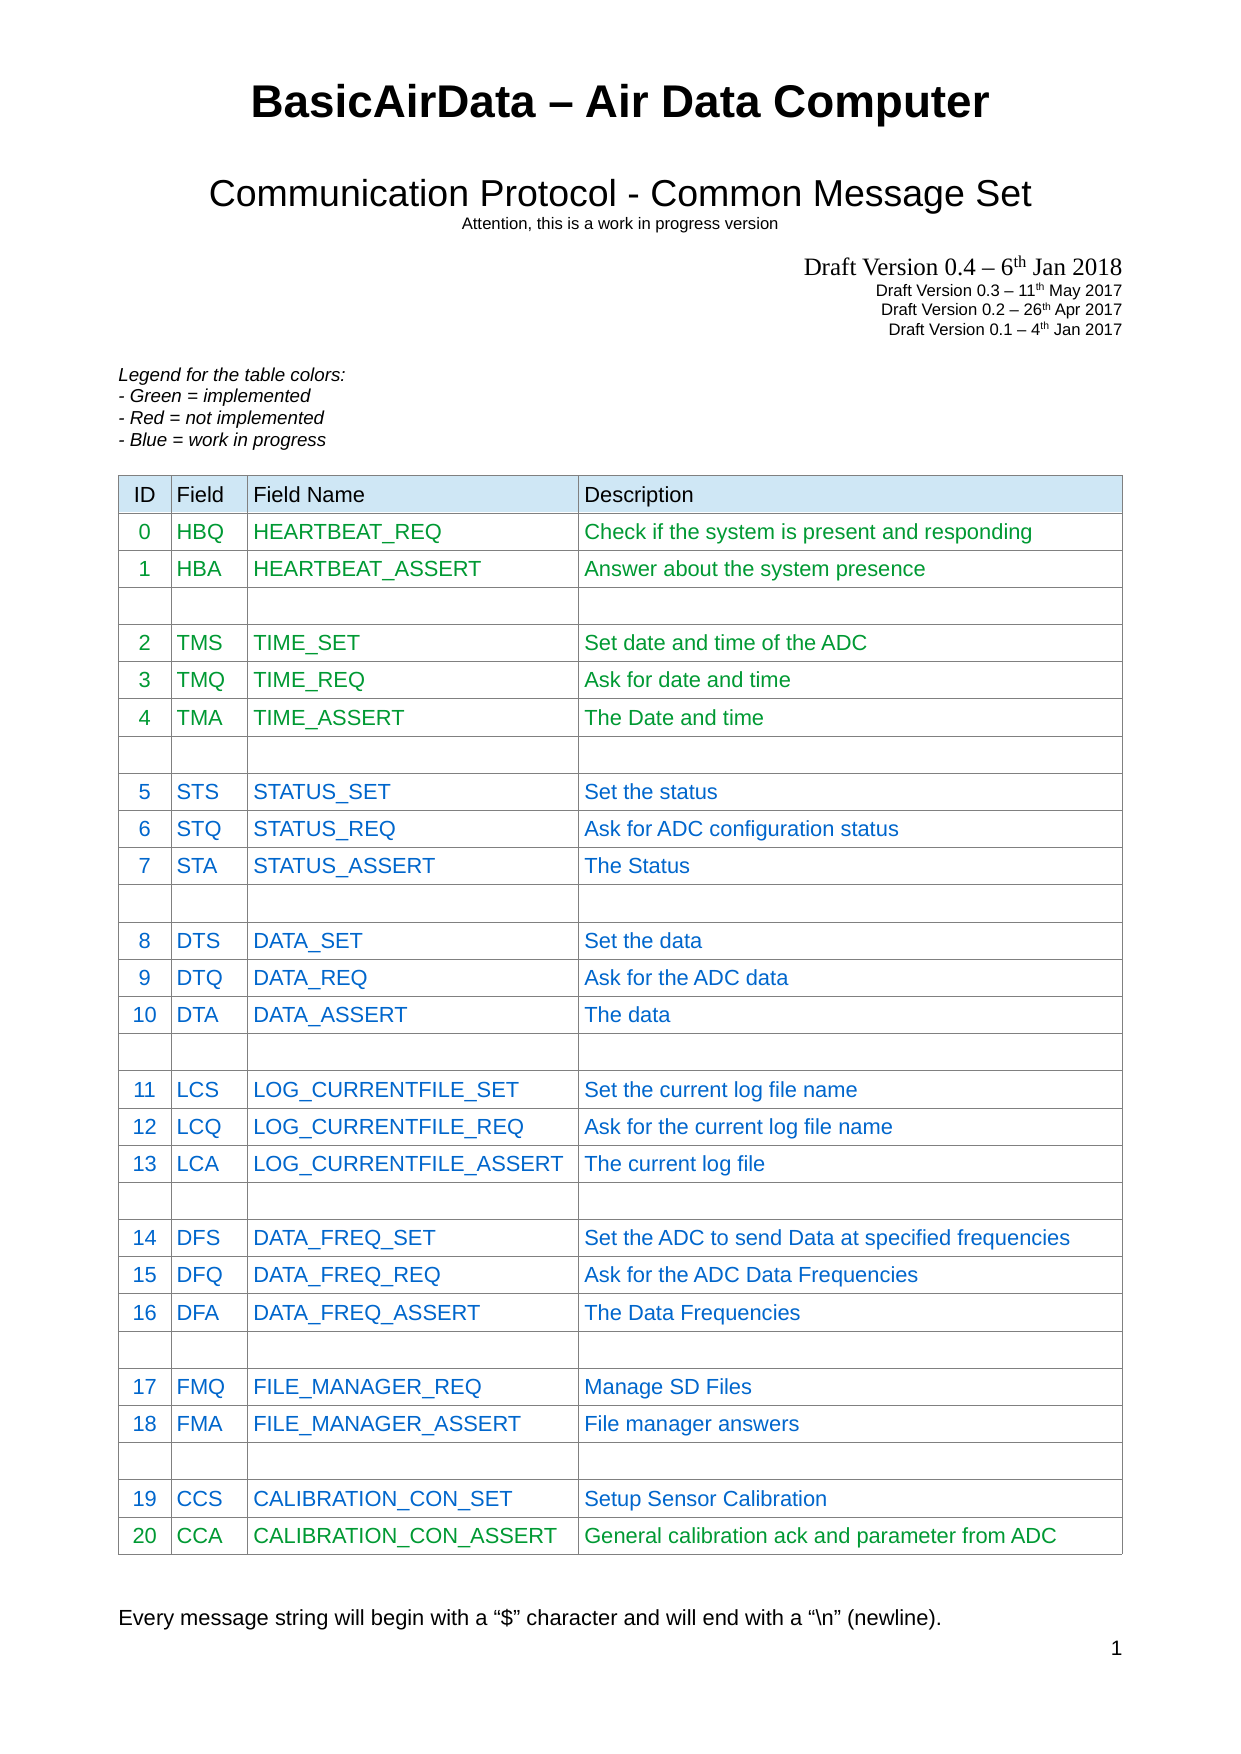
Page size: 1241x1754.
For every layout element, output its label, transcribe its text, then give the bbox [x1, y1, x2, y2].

table_cell The current log file [579, 1146, 1122, 1182]
table_cell 4 [119, 699, 171, 736]
table_cell File manager answers [579, 1406, 1122, 1442]
text Draft Version 0.1 – 4th Jan 2017 [118, 319, 1122, 338]
table_cell STS [172, 774, 247, 810]
table_cell Ask for the ADC Data Frequencies [579, 1257, 1122, 1293]
table_header Field Name [248, 476, 578, 512]
table_cell TMQ [172, 662, 247, 698]
table_cell DATA_SET [248, 923, 578, 959]
table_cell 1 [119, 551, 171, 587]
table_cell Set the data [579, 923, 1122, 959]
table_cell [119, 1443, 171, 1479]
table_cell [172, 737, 247, 773]
table_cell [579, 1443, 1122, 1479]
text Every message string will begin with a “$” character and will end with a “\n” (newline). [118, 1604, 1122, 1630]
text - Red = not implemented [118, 407, 1122, 428]
table_cell DATA_FREQ_REQ [248, 1257, 578, 1293]
text Draft Version 0.3 – 11th May 2017 [118, 281, 1122, 300]
table_cell 12 [119, 1109, 171, 1144]
table_cell [172, 588, 247, 624]
table_cell FILE_MANAGER_REQ [248, 1369, 578, 1405]
table_cell Ask for date and time [579, 662, 1122, 698]
table_header Description [579, 476, 1122, 512]
table_cell TMS [172, 625, 247, 661]
table_cell Check if the system is present and responding [579, 514, 1122, 549]
text Draft Version 0.4 – 6th Jan 2018 [118, 252, 1122, 281]
table_cell LCA [172, 1146, 247, 1182]
table_cell Set date and time of the ADC [579, 625, 1122, 661]
table_cell Ask for the current log file name [579, 1109, 1122, 1144]
table_cell LCS [172, 1071, 247, 1107]
table_cell FMQ [172, 1369, 247, 1405]
table_cell The Date and time [579, 699, 1122, 736]
table_cell CALIBRATION_CON_SET [248, 1480, 578, 1516]
table_cell CCS [172, 1480, 247, 1516]
table_cell DATA_FREQ_SET [248, 1220, 578, 1256]
table_cell [579, 1332, 1122, 1368]
table_cell The Data Frequencies [579, 1294, 1122, 1331]
table_cell STATUS_ASSERT [248, 848, 578, 884]
table_cell TIME_ASSERT [248, 699, 578, 736]
table_cell 11 [119, 1071, 171, 1107]
table_cell [248, 1183, 578, 1219]
table_cell [248, 1332, 578, 1368]
table_cell 20 [119, 1518, 171, 1554]
table_cell CCA [172, 1518, 247, 1554]
table_cell 18 [119, 1406, 171, 1442]
table_cell [172, 1183, 247, 1219]
table_cell LOG_CURRENTFILE_SET [248, 1071, 578, 1107]
table_cell [172, 885, 247, 921]
table_cell [119, 737, 171, 773]
table_cell FILE_MANAGER_ASSERT [248, 1406, 578, 1442]
table_cell [119, 1332, 171, 1368]
table_cell DTQ [172, 960, 247, 996]
table_cell 10 [119, 997, 171, 1033]
table_cell HEARTBEAT_ASSERT [248, 551, 578, 587]
table_cell [579, 1034, 1122, 1070]
text Legend for the table colors: [118, 364, 1122, 385]
table_cell 15 [119, 1257, 171, 1293]
table_cell Set the current log file name [579, 1071, 1122, 1107]
table_cell STATUS_REQ [248, 811, 578, 847]
table_cell [248, 737, 578, 773]
text Draft Version 0.2 – 26th Apr 2017 [118, 300, 1122, 319]
table_cell Set the status [579, 774, 1122, 810]
table_cell DATA_REQ [248, 960, 578, 996]
table_cell The data [579, 997, 1122, 1033]
text - Blue = work in progress [118, 428, 1122, 450]
table_cell DTS [172, 923, 247, 959]
table_cell [248, 885, 578, 921]
table_cell Manage SD Files [579, 1369, 1122, 1405]
table_cell LOG_CURRENTFILE_ASSERT [248, 1146, 578, 1182]
table_cell DATA_ASSERT [248, 997, 578, 1033]
table_cell 13 [119, 1146, 171, 1182]
text BasicAirData – Air Data Computer [118, 75, 1122, 128]
table_header ID [119, 476, 171, 512]
table_cell Ask for the ADC data [579, 960, 1122, 996]
table_cell TIME_SET [248, 625, 578, 661]
text Attention, this is a work in progress version [118, 214, 1122, 233]
table_cell Set the ADC to send Data at specified frequencies [579, 1220, 1122, 1256]
table_cell CALIBRATION_CON_ASSERT [248, 1518, 578, 1554]
table_cell 17 [119, 1369, 171, 1405]
table_cell Setup Sensor Calibration [579, 1480, 1122, 1516]
table_cell STQ [172, 811, 247, 847]
table_cell TIME_REQ [248, 662, 578, 698]
table_cell [172, 1332, 247, 1368]
table_cell 19 [119, 1480, 171, 1516]
table_header Field [172, 476, 247, 512]
table_cell DATA_FREQ_ASSERT [248, 1294, 578, 1331]
table_cell DFS [172, 1220, 247, 1256]
text Communication Protocol - Common Message Set [118, 171, 1122, 214]
table_cell 2 [119, 625, 171, 661]
table_cell [172, 1443, 247, 1479]
table_cell TMA [172, 699, 247, 736]
table_cell 5 [119, 774, 171, 810]
table_cell [248, 1034, 578, 1070]
table_cell 7 [119, 848, 171, 884]
table_cell [248, 1443, 578, 1479]
text - Green = implemented [118, 385, 1122, 407]
table_cell DFQ [172, 1257, 247, 1293]
table_cell [579, 1183, 1122, 1219]
table_cell 9 [119, 960, 171, 996]
table_cell The Status [579, 848, 1122, 884]
table_cell General calibration ack and parameter from ADC [579, 1518, 1122, 1554]
table_cell Answer about the system presence [579, 551, 1122, 587]
table_cell [579, 737, 1122, 773]
table_cell 3 [119, 662, 171, 698]
table_cell 16 [119, 1294, 171, 1331]
table_cell FMA [172, 1406, 247, 1442]
table_cell [579, 885, 1122, 921]
table_cell 8 [119, 923, 171, 959]
table_cell [248, 588, 578, 624]
table_cell HEARTBEAT_REQ [248, 514, 578, 549]
table_cell DTA [172, 997, 247, 1033]
table_cell DFA [172, 1294, 247, 1331]
table_cell [119, 588, 171, 624]
table_cell LOG_CURRENTFILE_REQ [248, 1109, 578, 1144]
table_cell [579, 588, 1122, 624]
table_cell STATUS_SET [248, 774, 578, 810]
table_cell 14 [119, 1220, 171, 1256]
table_cell [172, 1034, 247, 1070]
table_cell HBA [172, 551, 247, 587]
table_cell HBQ [172, 514, 247, 549]
table_cell [119, 1034, 171, 1070]
table_cell [119, 885, 171, 921]
table_cell STA [172, 848, 247, 884]
table_cell LCQ [172, 1109, 247, 1144]
table_cell [119, 1183, 171, 1219]
table_cell 6 [119, 811, 171, 847]
table_cell Ask for ADC configuration status [579, 811, 1122, 847]
table_cell 0 [119, 514, 171, 549]
